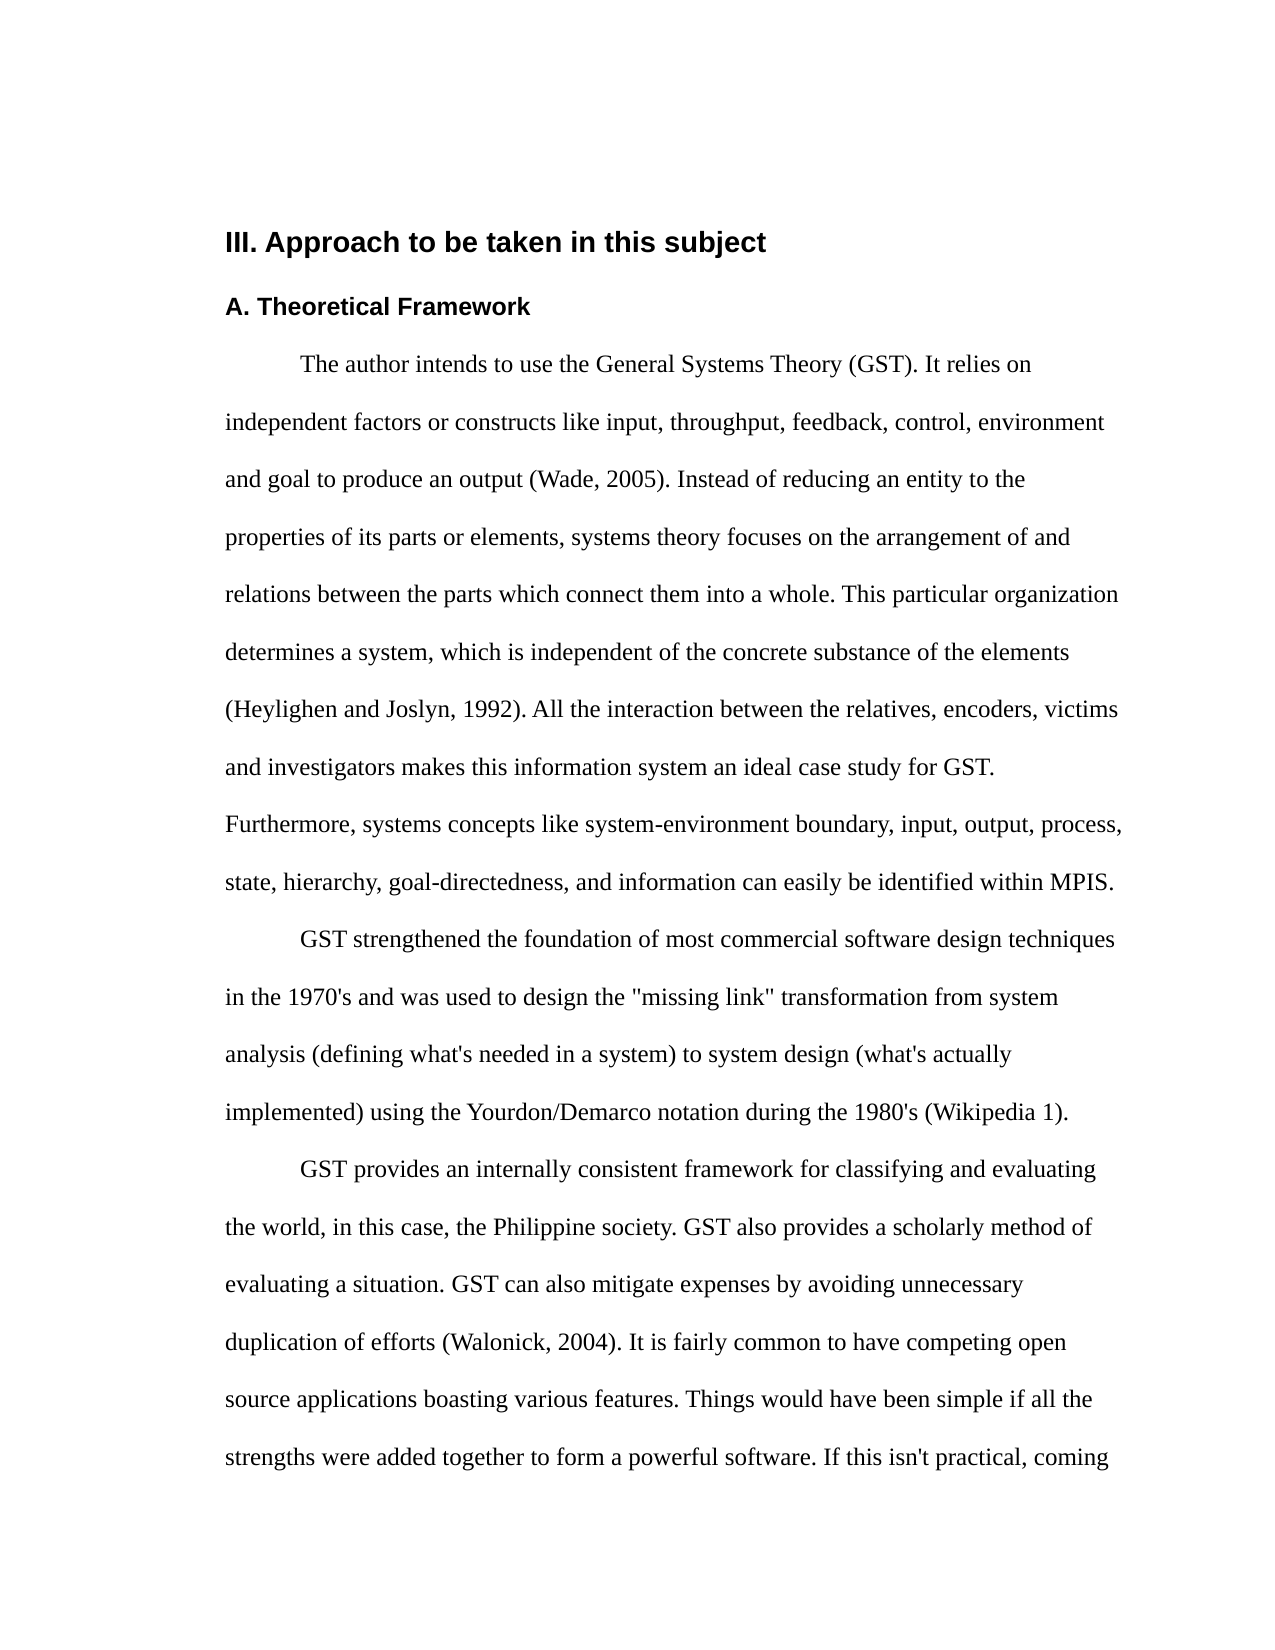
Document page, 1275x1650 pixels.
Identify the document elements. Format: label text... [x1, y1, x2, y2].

text A. Theoretical Framework [225, 292, 1125, 321]
text GST strengthened the foundation of most commercial software design techniques in the 1970's and was used to design the "missing link" transformation from system analysis (defining what's needed in a system) to system design (what's actually implemented) using the Yourdon/Demarco notation during the 1980's (Wikipedia 1). [225, 924, 1125, 1126]
text The author intends to use the General Systems Theory (GST). It relies on independent factors or constructs like input, throughput, feedback, control, environment and goal to produce an output (Wade, 2005). Instead of reducing an entity to the properties of its parts or elements, systems theory focuses on the arrangement of and relations between the parts which connect them into a whole. This particular organization determines a system, which is independent of the concrete substance of the elements (Heylighen and Joslyn, 1992). All the interaction between the relatives, encoders, victims and investigators makes this information system an ideal case study for GST. Furthermore, systems concepts like system-environment boundary, input, output, process, state, hierarchy, goal-directedness, and information can easily be identified within MPIS. [225, 349, 1125, 896]
text III. Approach to be taken in this subject [225, 225, 1125, 258]
text GST provides an internally consistent framework for classifying and evaluating the world, in this case, the Philippine society. GST also provides a scholarly method of evaluating a situation. GST can also mitigate expenses by avoiding unnecessary duplication of efforts (Walonick, 2004). It is fairly common to have competing open source applications boasting various features. Things would have been simple if all the strengths were added together to form a powerful software. If this isn't practical, coming [225, 1154, 1125, 1471]
